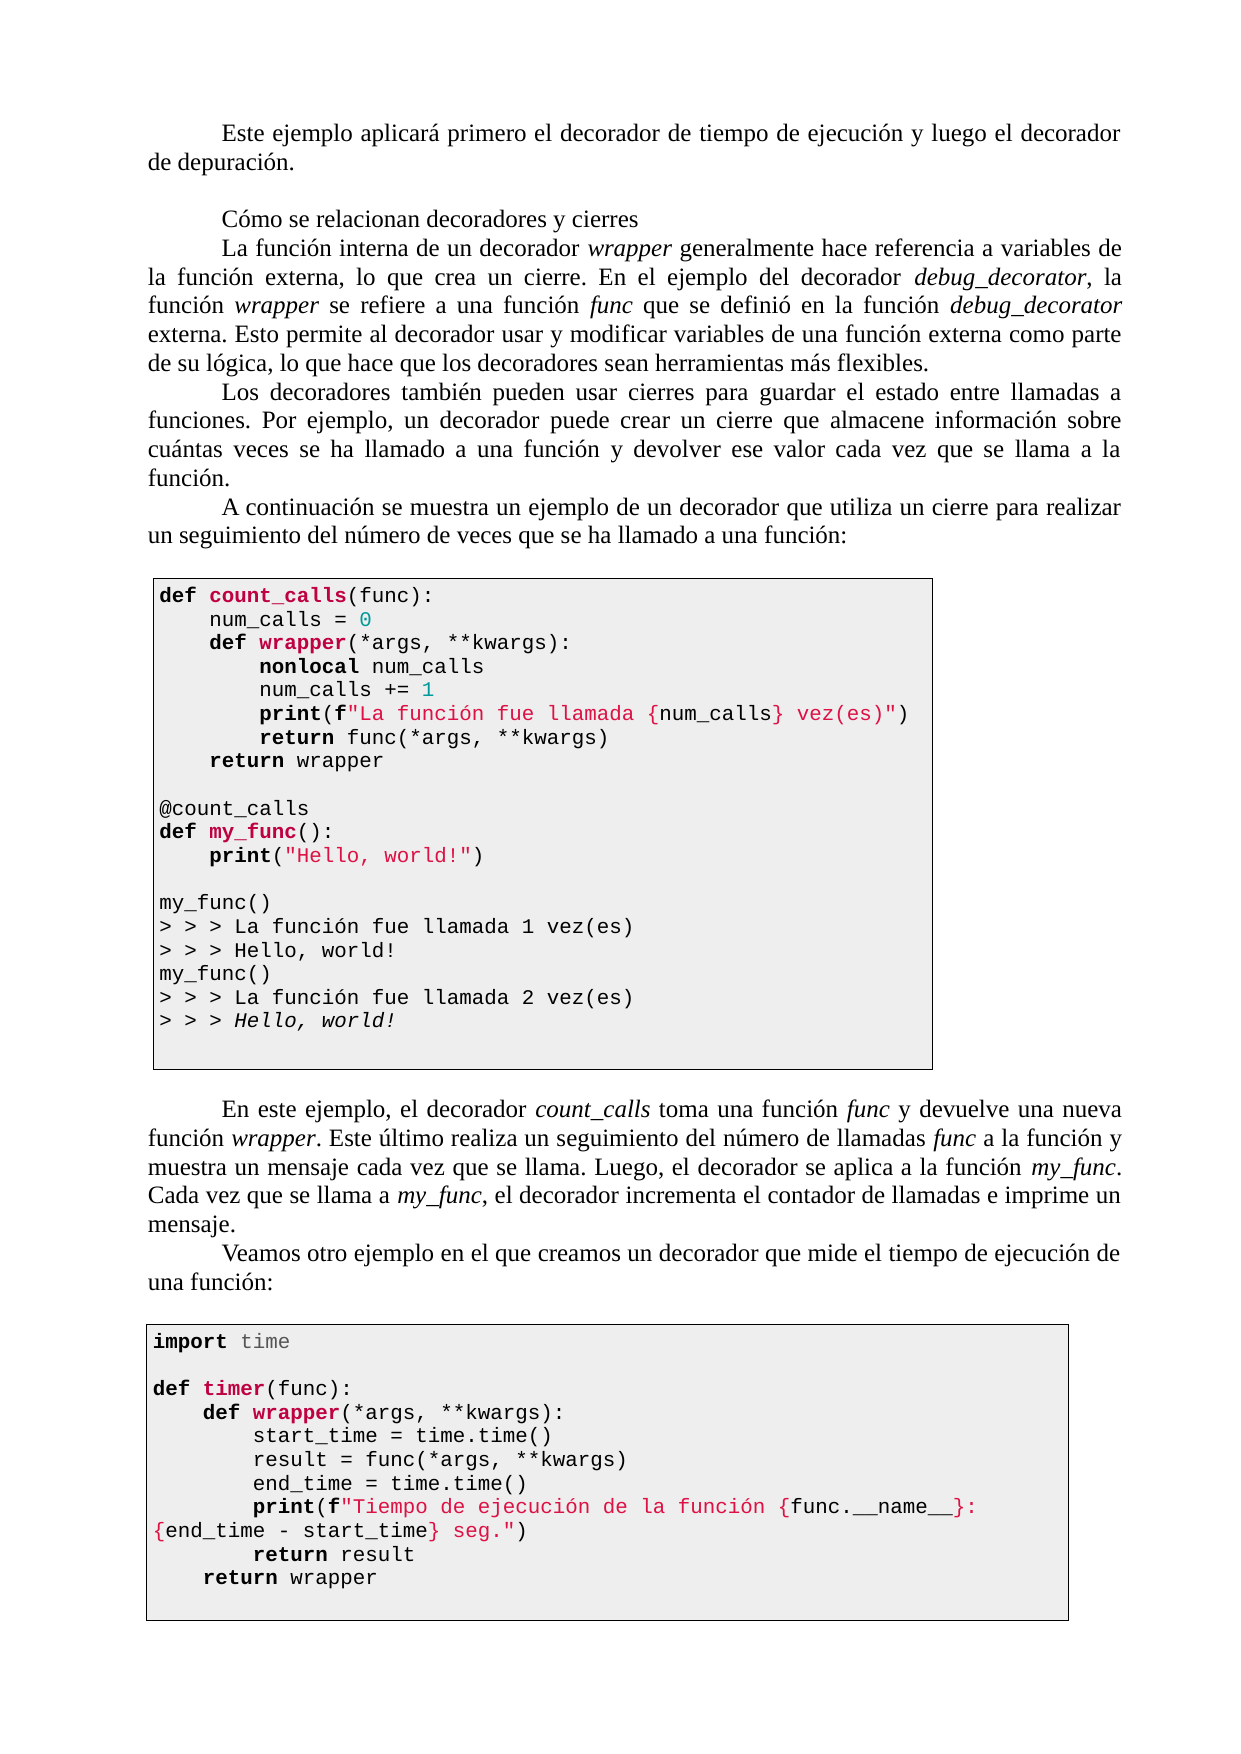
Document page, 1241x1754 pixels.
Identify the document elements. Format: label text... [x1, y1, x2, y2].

text Este ejemplo aplicará primero el decorador de tiempo de ejecución y luego el decorador de depuración. [148, 118, 1122, 176]
text Cómo se relacionan decoradores y cierres [148, 204, 1122, 233]
text Los decoradores también pueden usar cierres para guardar el estado entre llamadas a funciones. Por ejemplo, un decorador puede crear un cierre que almacene información sobre cuántas veces se ha llamado a una función y devolver ese valor cada vez que se llama a la función. [148, 377, 1122, 492]
text A continuación se muestra un ejemplo de un decorador que utiliza un cierre para realizar un seguimiento del número de veces que se ha llamado a una función: [148, 492, 1122, 549]
text La función interna de un decorador wrapper generalmente hace referencia a variables de la función externa, lo que crea un cierre. En el ejemplo del decorador debug_decorator, la función wrapper se refiere a una función func que se definió en la función debug_decorator externa. Esto permite al decorador usar y modificar variables de una función externa como parte de su lógica, lo que hace que los decoradores sean herramientas más flexibles. [148, 233, 1122, 377]
text En este ejemplo, el decorador count_calls toma una función func y devuelve una nueva función wrapper. Este último realiza un seguimiento del número de llamadas func a la función y muestra un mensaje cada vez que se llama. Luego, el decorador se aplica a la función my_func. Cada vez que se llama a my_func, el decorador incrementa el contador de llamadas e imprime un mensaje. Veamos otro ejemplo en el que creamos un decorador que mide el tiempo de ejecución de una función: [148, 1094, 1122, 1295]
table_header def count_calls(func): num_calls = 0 def wrapper(*args, **kwargs): nonlocal num_calls num_calls += 1 print(f"La función fue llamada {num_calls} vez(es)") return func(*args, **kwargs) return wrapper @count_calls def my_func(): print("Hello, world!") my_func() > > > La función fue llamada 1 vez(es) > > > Hello, world! my_func() > > > La función fue llamada 2 vez(es) > > > Hello, world! [154, 579, 932, 1069]
table_header import time def timer(func): def wrapper(*args, **kwargs): start_time = time.time() result = func(*args, **kwargs) end_time = time.time() print(f"Tiempo de ejecución de la función {func.__name__}: {end_time - start_time} seg.") return result return wrapper [147, 1325, 1068, 1620]
